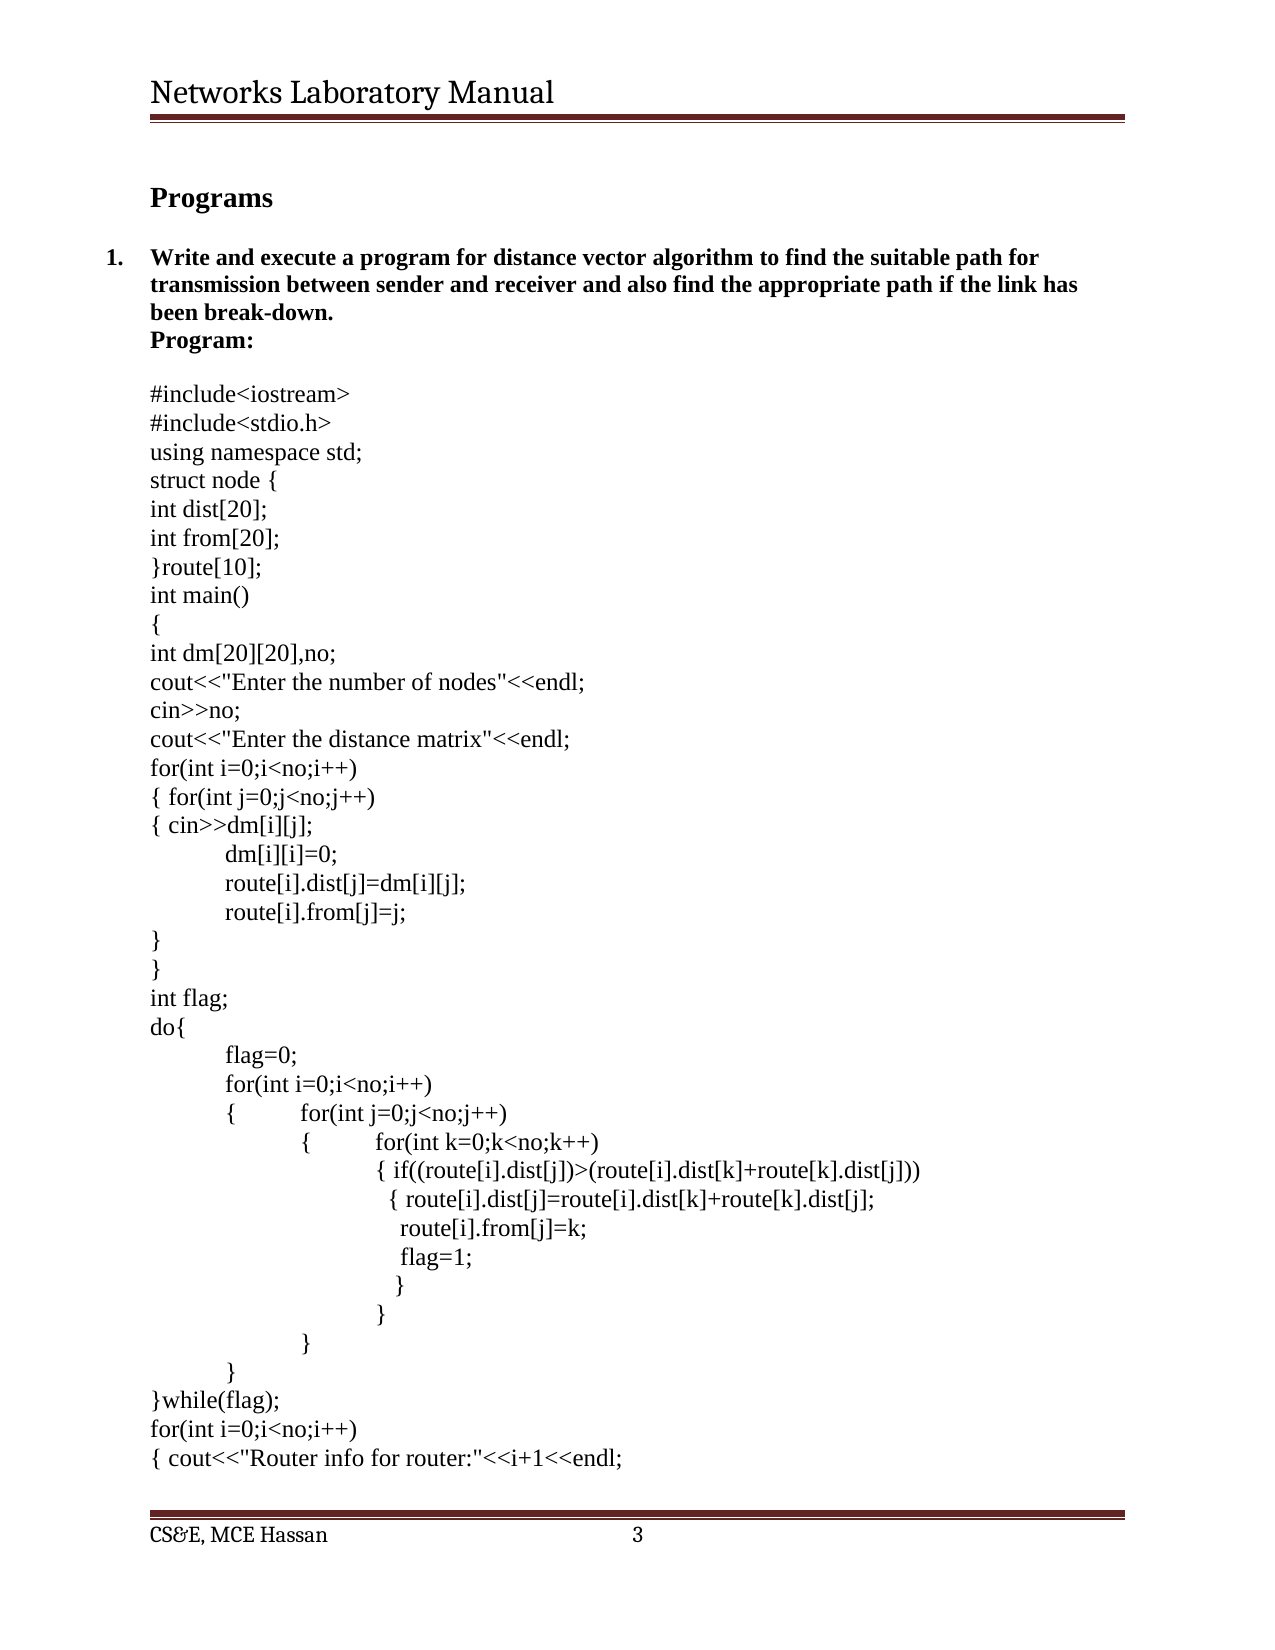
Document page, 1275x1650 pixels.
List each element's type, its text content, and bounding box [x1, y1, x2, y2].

text route[i].from[j]=k; [150, 1213, 1125, 1242]
text } [150, 1299, 1125, 1328]
text { for(int k=0;k<no;k++) [150, 1127, 1125, 1156]
text route[i].dist[j]=dm[i][j]; [150, 868, 1125, 897]
text { cout<<"Router info for router:"<<i+1<<endl; [150, 1443, 1125, 1472]
text } [150, 1357, 1125, 1386]
text { route[i].dist[j]=route[i].dist[k]+route[k].dist[j]; [150, 1184, 1125, 1213]
text #include<stdio.h> [150, 408, 1125, 437]
text using namespace std; [150, 437, 1125, 466]
text #include<iostream> [150, 379, 1125, 408]
text cin>>no; [150, 696, 1125, 724]
text flag=1; [150, 1242, 1125, 1271]
text } [150, 954, 1125, 983]
text flag=0; [150, 1041, 1125, 1069]
text { if((route[i].dist[j])>(route[i].dist[k]+route[k].dist[j])) [150, 1156, 1125, 1184]
text { [150, 609, 1125, 638]
text { for(int j=0;j<no;j++) [150, 1098, 1125, 1127]
text for(int i=0;i<no;i++) [150, 1414, 1125, 1443]
text }while(flag); [150, 1386, 1125, 1414]
text Programs [150, 180, 1125, 214]
list Write and execute a program for distance vector algorithm to find the suitable path for transmission between sender and receiver and also find the appropriate path if the link has been break-down. [106, 243, 1125, 325]
text for(int i=0;i<no;i++) [150, 753, 1125, 782]
text int dist[20]; [150, 494, 1125, 523]
text int main() [150, 581, 1125, 609]
text Program: [150, 325, 1125, 354]
text int from[20]; [150, 523, 1125, 552]
text cout<<"Enter the number of nodes"<<endl; [150, 667, 1125, 696]
text } [150, 1328, 1125, 1357]
text { cin>>dm[i][j]; [150, 811, 1125, 839]
text for(int i=0;i<no;i++) [150, 1069, 1125, 1098]
text cout<<"Enter the distance matrix"<<endl; [150, 724, 1125, 753]
text } [150, 926, 1125, 954]
text int flag; [150, 983, 1125, 1012]
text route[i].from[j]=j; [150, 897, 1125, 926]
text int dm[20][20],no; [150, 638, 1125, 667]
text dm[i][i]=0; [150, 839, 1125, 868]
text { for(int j=0;j<no;j++) [150, 782, 1125, 811]
text } [150, 1271, 1125, 1299]
text do{ [150, 1012, 1125, 1041]
text }route[10]; [150, 552, 1125, 581]
text struct node { [150, 466, 1125, 494]
